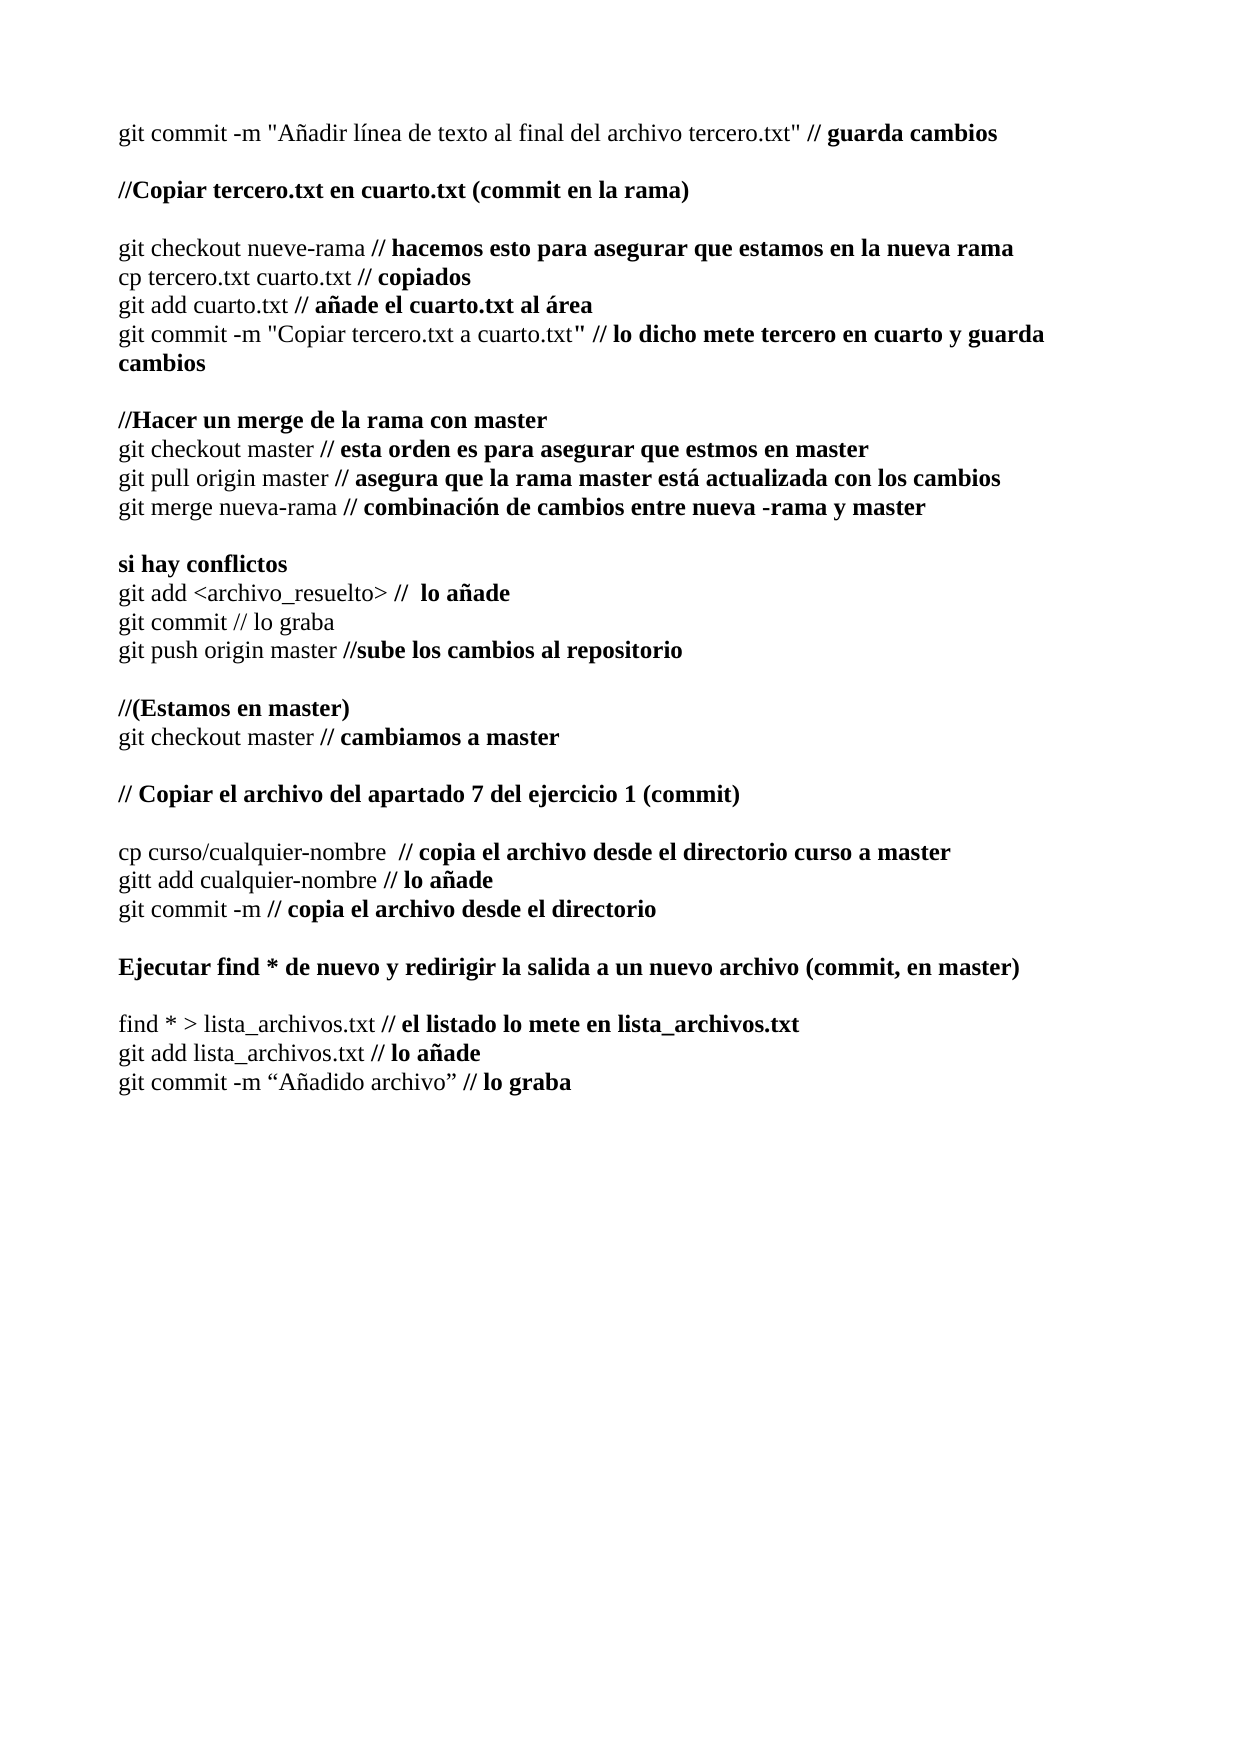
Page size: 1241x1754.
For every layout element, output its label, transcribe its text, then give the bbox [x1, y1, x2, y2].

text git add cuarto.txt // añade el cuarto.txt al área [118, 291, 1122, 319]
text find * > lista_archivos.txt // el listado lo mete en lista_archivos.txt [118, 1009, 1122, 1038]
text si hay conflictos [118, 549, 1122, 578]
text cp curso/cualquier-nombre // copia el archivo desde el directorio curso a master [118, 837, 1122, 866]
text git checkout nueve-rama // hacemos esto para asegurar que estamos en la nueva rama [118, 233, 1122, 262]
text git push origin master //sube los cambios al repositorio [118, 636, 1122, 664]
text git checkout master // esta orden es para asegurar que estmos en master [118, 434, 1122, 463]
text git merge nueva-rama // combinación de cambios entre nueva -rama y master [118, 492, 1122, 521]
text git commit -m "Copiar tercero.txt a cuarto.txt" // lo dicho mete tercero en cuarto y guarda cambios [118, 319, 1122, 377]
text git pull origin master // asegura que la rama master está actualizada con los cambios [118, 463, 1122, 492]
text gitt add cualquier-nombre // lo añade [118, 866, 1122, 894]
text git commit -m // copia el archivo desde el directorio [118, 894, 1122, 923]
text git checkout master // cambiamos a master [118, 722, 1122, 751]
text Ejecutar find * de nuevo y redirigir la salida a un nuevo archivo (commit, en master) [118, 952, 1122, 981]
text // Copiar el archivo del apartado 7 del ejercicio 1 (commit) [118, 779, 1122, 808]
text git commit -m “Añadido archivo” // lo graba [118, 1067, 1122, 1096]
text //Copiar tercero.txt en cuarto.txt (commit en la rama) [118, 176, 1122, 204]
text //Hacer un merge de la rama con master [118, 406, 1122, 434]
text git add <archivo_resuelto> // lo añade [118, 578, 1122, 607]
text git commit // lo graba [118, 607, 1122, 636]
text git commit -m "Añadir línea de texto al final del archivo tercero.txt" // guarda cambios [118, 118, 1122, 147]
text cp tercero.txt cuarto.txt // copiados [118, 262, 1122, 291]
text git add lista_archivos.txt // lo añade [118, 1038, 1122, 1067]
text //(Estamos en master) [118, 693, 1122, 722]
